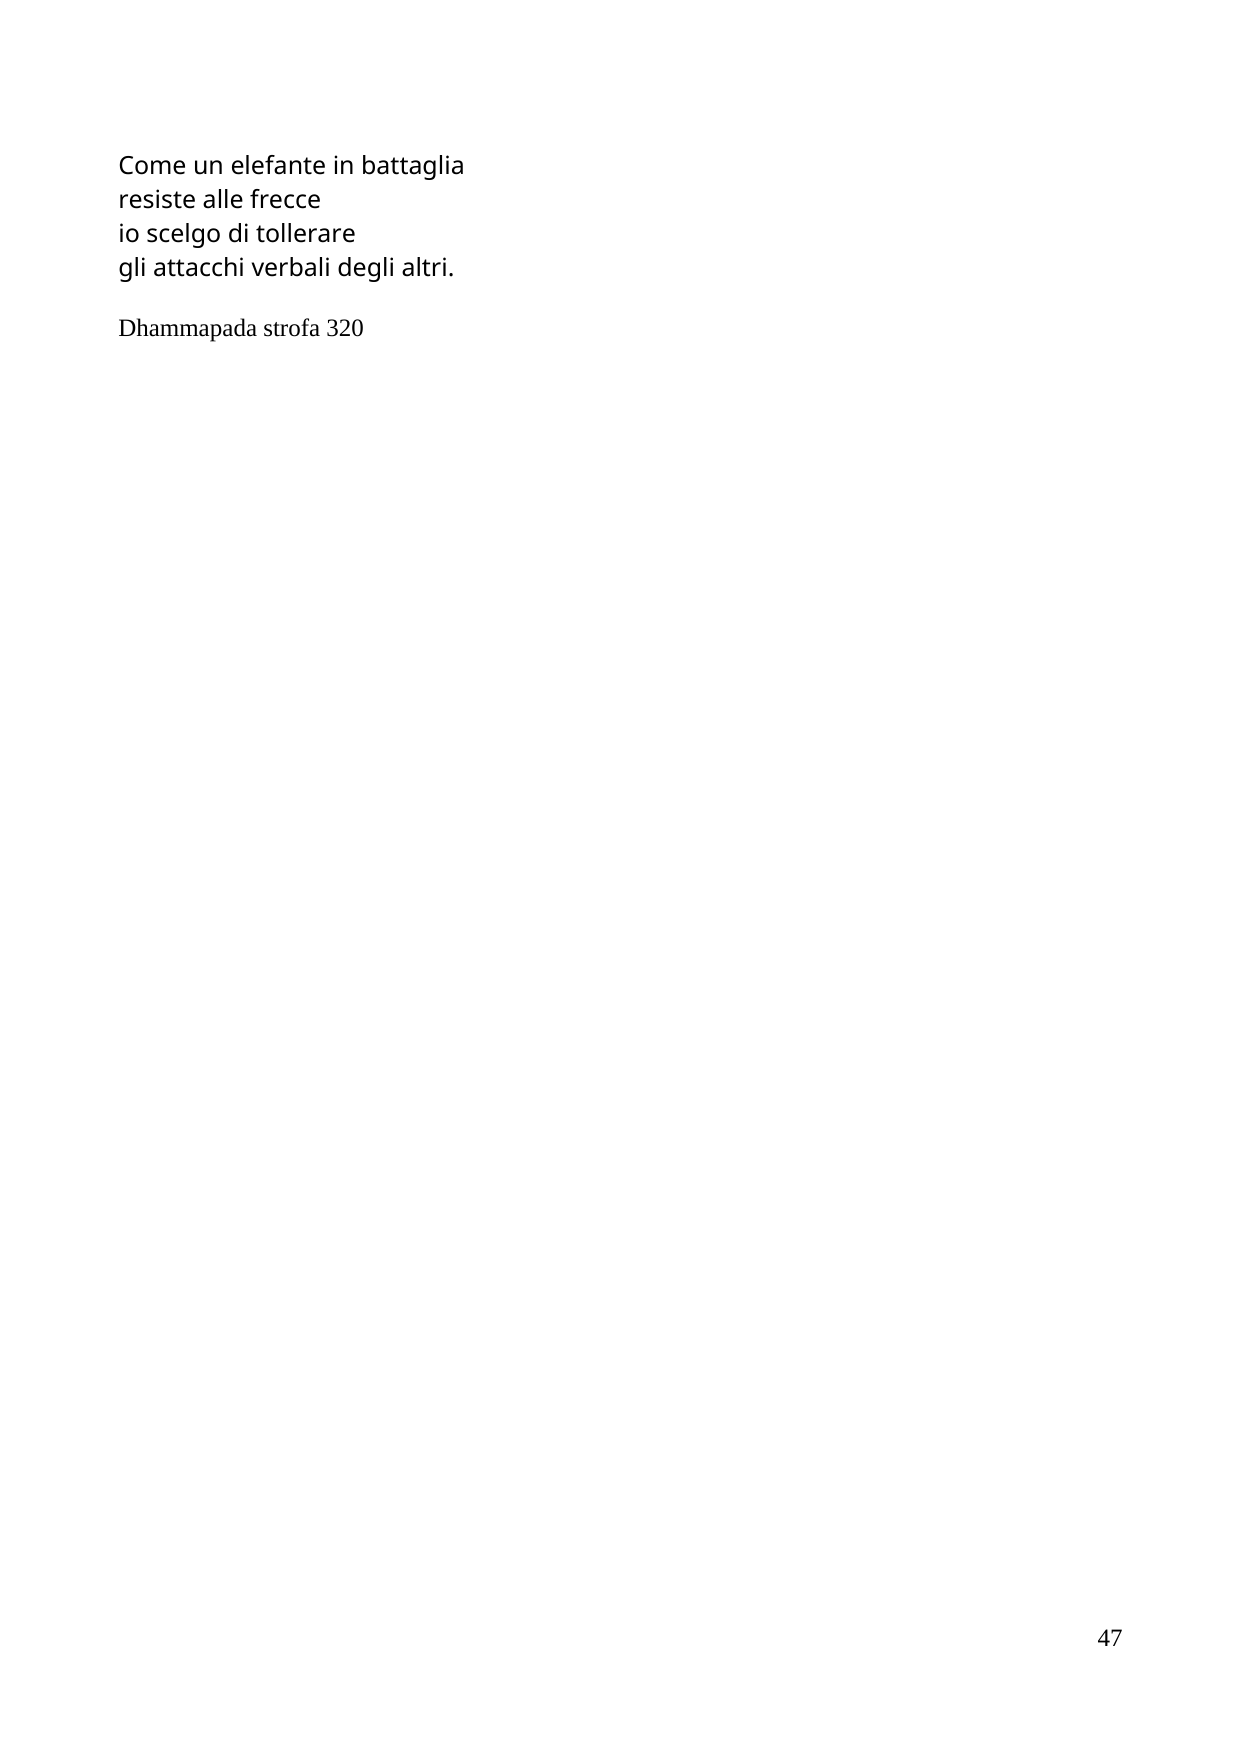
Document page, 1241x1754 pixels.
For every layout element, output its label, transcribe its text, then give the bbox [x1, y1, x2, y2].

text Come un elefante in battaglia [118, 148, 1122, 182]
text gli attacchi verbali degli altri. [118, 250, 1122, 284]
text resiste alle frecce [118, 182, 1122, 216]
text Dhammapada strofa 320 [118, 313, 1122, 341]
text io scelgo di tollerare [118, 216, 1122, 250]
